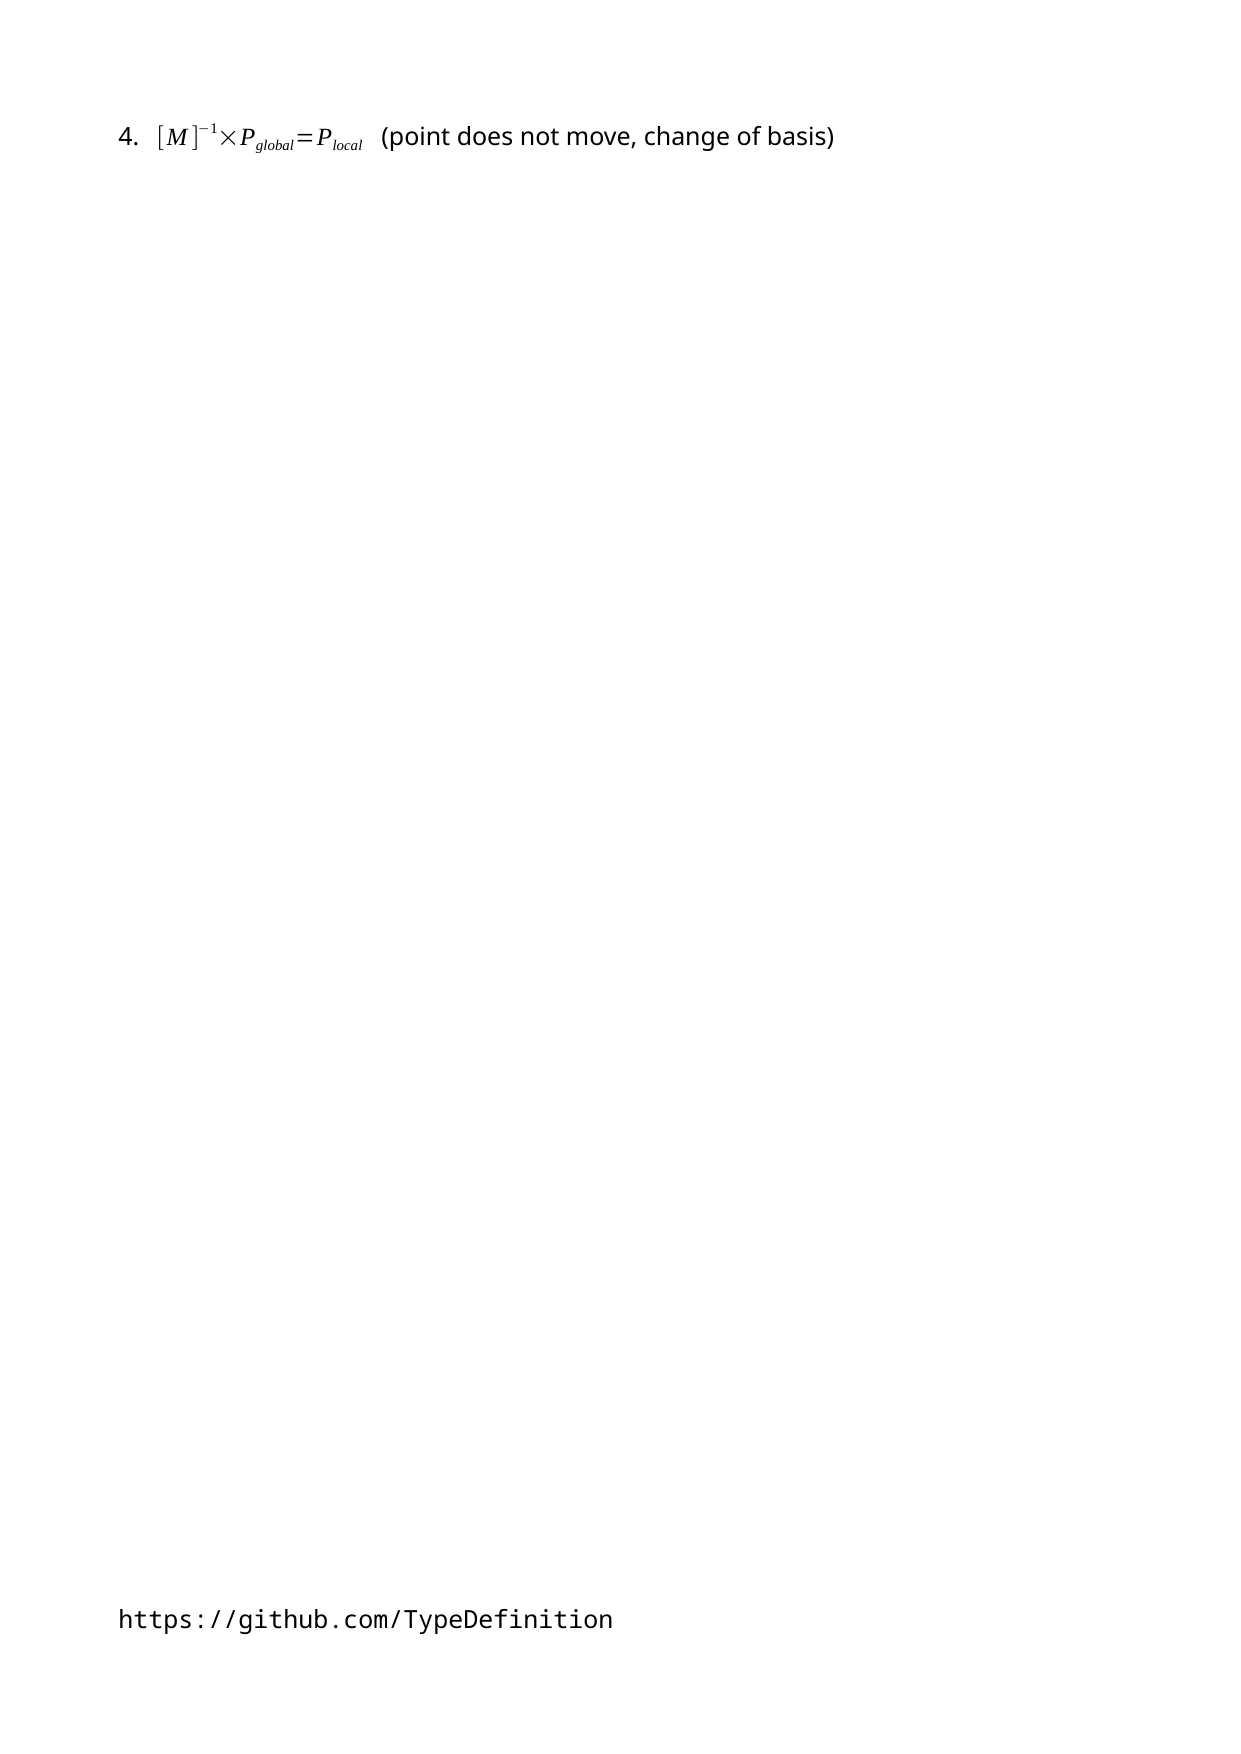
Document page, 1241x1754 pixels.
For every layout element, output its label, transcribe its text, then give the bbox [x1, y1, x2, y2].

text 4.(point does not move, change of basis) [118, 118, 1122, 154]
